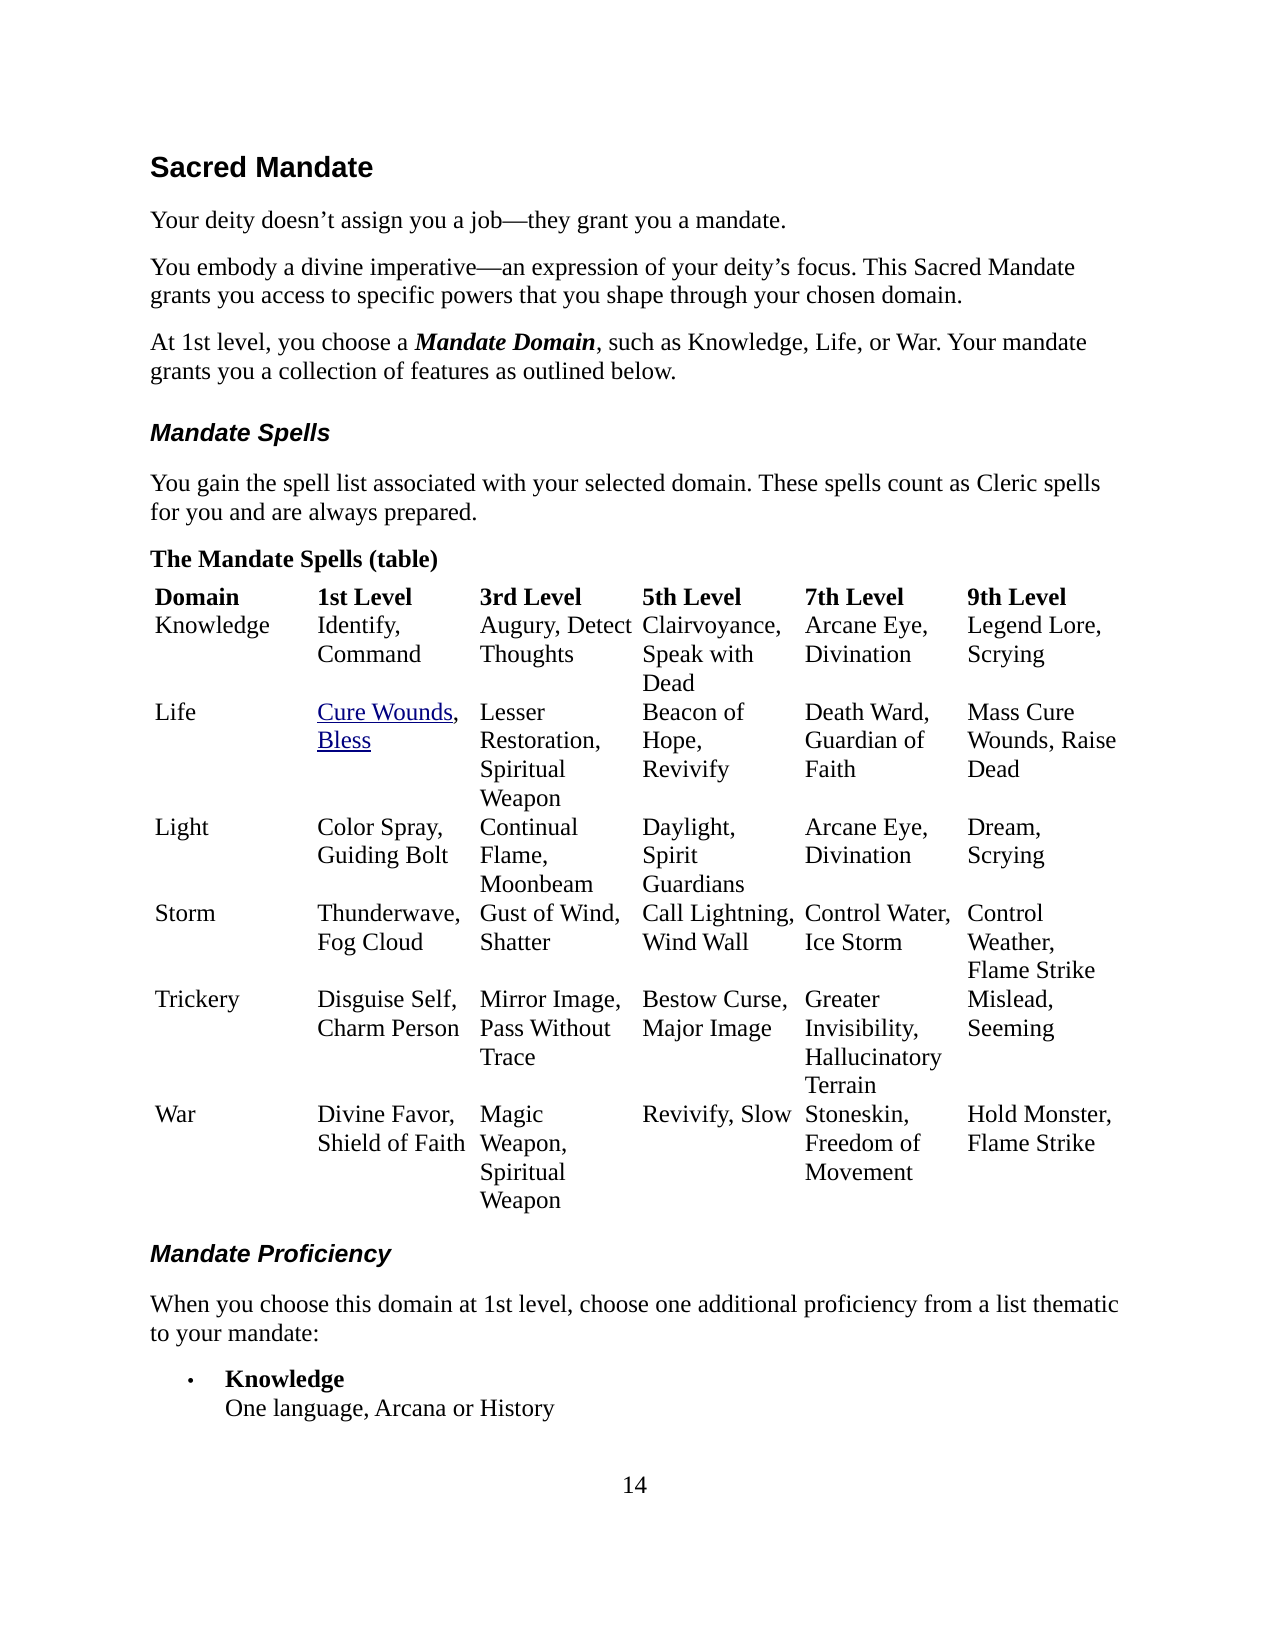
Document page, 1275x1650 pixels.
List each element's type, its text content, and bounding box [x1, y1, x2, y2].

table_cell Revivify, Slow [638, 1099, 800, 1214]
table_cell Continual Flame, Moonbeam [475, 812, 637, 898]
table_cell Storm [150, 898, 312, 984]
table_header Domain [150, 582, 312, 610]
table_cell Life [150, 697, 312, 812]
list Knowledge One language, Arcana or History [187, 1364, 1125, 1422]
table_cell Dream, Scrying [963, 812, 1125, 898]
table_cell Arcane Eye, Divination [800, 610, 962, 697]
table_cell Color Spray, Guiding Bolt [313, 812, 475, 898]
table_cell Greater Invisibility, Hallucinatory Terrain [800, 984, 962, 1099]
table_cell Bestow Curse, Major Image [638, 984, 800, 1099]
table_cell Daylight, Spirit Guardians [638, 812, 800, 898]
table_cell War [150, 1099, 312, 1214]
table_cell Hold Monster, Flame Strike [963, 1099, 1125, 1214]
text At 1st level, you choose a Mandate Domain, such as Knowledge, Life, or War. Your mandate grants you a collection of features as outlined below. [150, 327, 1125, 384]
table_cell Control Weather, Flame Strike [963, 898, 1125, 984]
table_cell Identify, Command [313, 610, 475, 697]
table_cell Disguise Self, Charm Person [313, 984, 475, 1099]
table_cell Trickery [150, 984, 312, 1099]
table_header 9th Level [963, 582, 1125, 610]
subtitle Sacred Mandate [150, 150, 1125, 183]
table_cell Divine Favor, Shield of Faith [313, 1099, 475, 1214]
text When you choose this domain at 1st level, choose one additional proficiency from a list thematic to your mandate: [150, 1289, 1125, 1347]
text Your deity doesn’t assign you a job—​they grant you a mandate. [150, 205, 1125, 234]
table_cell Stoneskin, Freedom of Movement [800, 1099, 962, 1214]
table_header 5th Level [638, 582, 800, 610]
table_cell Call Lightning, Wind Wall [638, 898, 800, 984]
table_cell Mislead, Seeming [963, 984, 1125, 1099]
table_cell Cure Wounds, Bless [313, 697, 475, 812]
subtitle Mandate Spells [150, 418, 1125, 447]
table_header 7th Level [800, 582, 962, 610]
table_cell Knowledge [150, 610, 312, 697]
table_cell Beacon of Hope, Revivify [638, 697, 800, 812]
table_cell Augury, Detect Thoughts [475, 610, 637, 697]
table_cell Clairvoyance, Speak with Dead [638, 610, 800, 697]
table_cell Control Water, Ice Storm [800, 898, 962, 984]
table_cell Gust of Wind, Shatter [475, 898, 637, 984]
table_cell Mirror Image, Pass Without Trace [475, 984, 637, 1099]
table_cell Magic Weapon, Spiritual Weapon [475, 1099, 637, 1214]
text The Mandate Spells (table) [150, 544, 1125, 573]
table_cell Legend Lore, Scrying [963, 610, 1125, 697]
text You embody a divine imperative—​an expression of your deity’s focus. This Sacred Mandate grants you access to specific powers that you shape through your chosen domain. [150, 252, 1125, 309]
subtitle Mandate Proficiency [150, 1239, 1125, 1268]
table_header 1st Level [313, 582, 475, 610]
table_cell Arcane Eye, Divination [800, 812, 962, 898]
table_cell Lesser Restoration, Spiritual Weapon [475, 697, 637, 812]
table_cell Death Ward, Guardian of Faith [800, 697, 962, 812]
table_cell Mass Cure Wounds, Raise Dead [963, 697, 1125, 812]
text You gain the spell list associated with your selected domain. These spells count as Cleric spells for you and are always prepared. [150, 468, 1125, 526]
table_cell Thunderwave, Fog Cloud [313, 898, 475, 984]
table_cell Light [150, 812, 312, 898]
table_header 3rd Level [475, 582, 637, 610]
